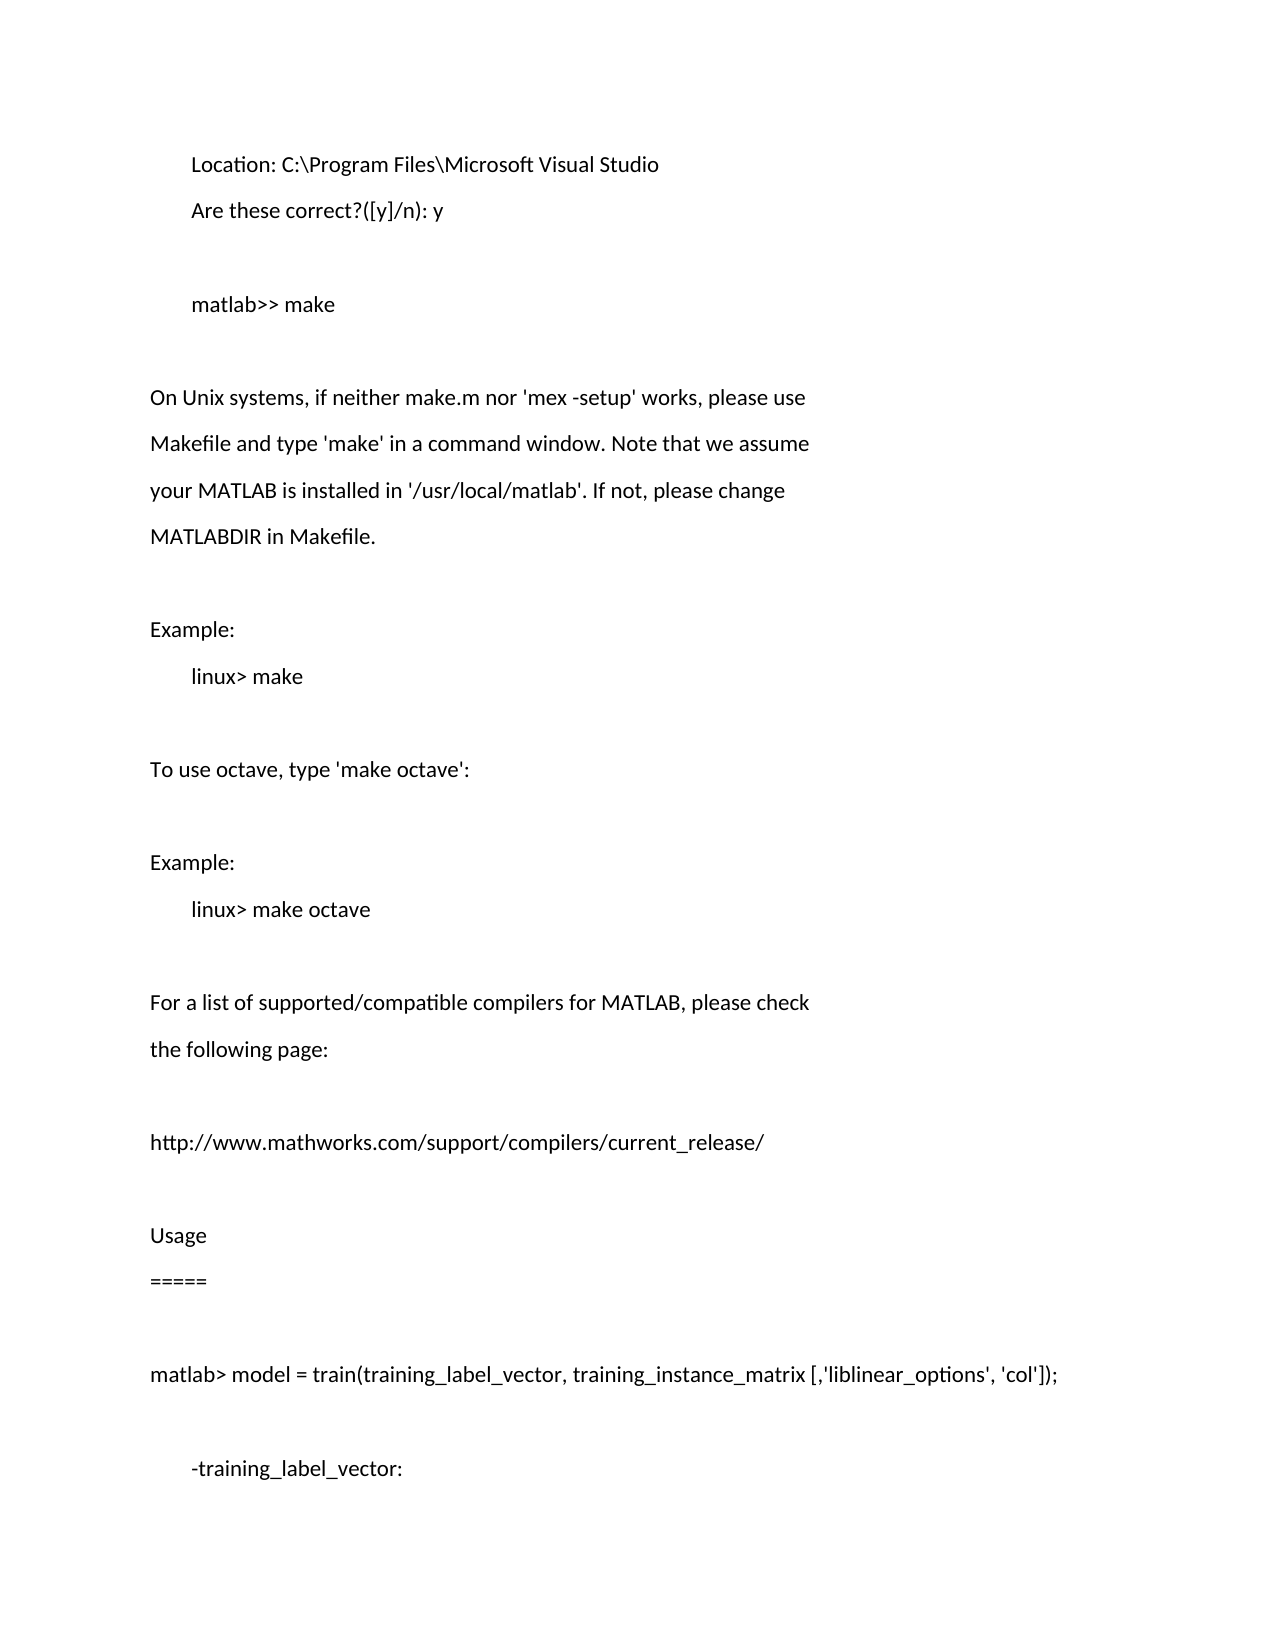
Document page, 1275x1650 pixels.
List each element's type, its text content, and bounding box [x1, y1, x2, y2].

text the following page: [150, 1035, 1125, 1063]
text Are these correct?([y]/n): y [150, 197, 1125, 224]
text ===== [150, 1267, 1125, 1296]
text http://www.mathworks.com/support/compilers/current_release/ [150, 1128, 1125, 1156]
text your MATLAB is installed in '/usr/local/matlab'. If not, please change [150, 476, 1125, 504]
text linux> make [150, 662, 1125, 690]
text MATLABDIR in Makefile. [150, 522, 1125, 551]
text Example: [150, 616, 1125, 644]
text Makefile and type 'make' in a command window. Note that we assume [150, 429, 1125, 457]
text matlab>> make [150, 290, 1125, 318]
text To use octave, type 'make octave': [150, 755, 1125, 783]
text matlab> model = train(training_label_vector, training_instance_matrix [,'liblinear_options', 'col']); [150, 1361, 1125, 1389]
text On Unix systems, if neither make.m nor 'mex -setup' works, please use [150, 383, 1125, 411]
text Location: C:\Program Files\Microsoft Visual Studio [150, 150, 1125, 178]
text -training_label_vector: [150, 1454, 1125, 1482]
text linux> make octave [150, 895, 1125, 923]
text Usage [150, 1221, 1125, 1249]
text Example: [150, 848, 1125, 876]
text For a list of supported/compatible compilers for MATLAB, please check [150, 988, 1125, 1016]
